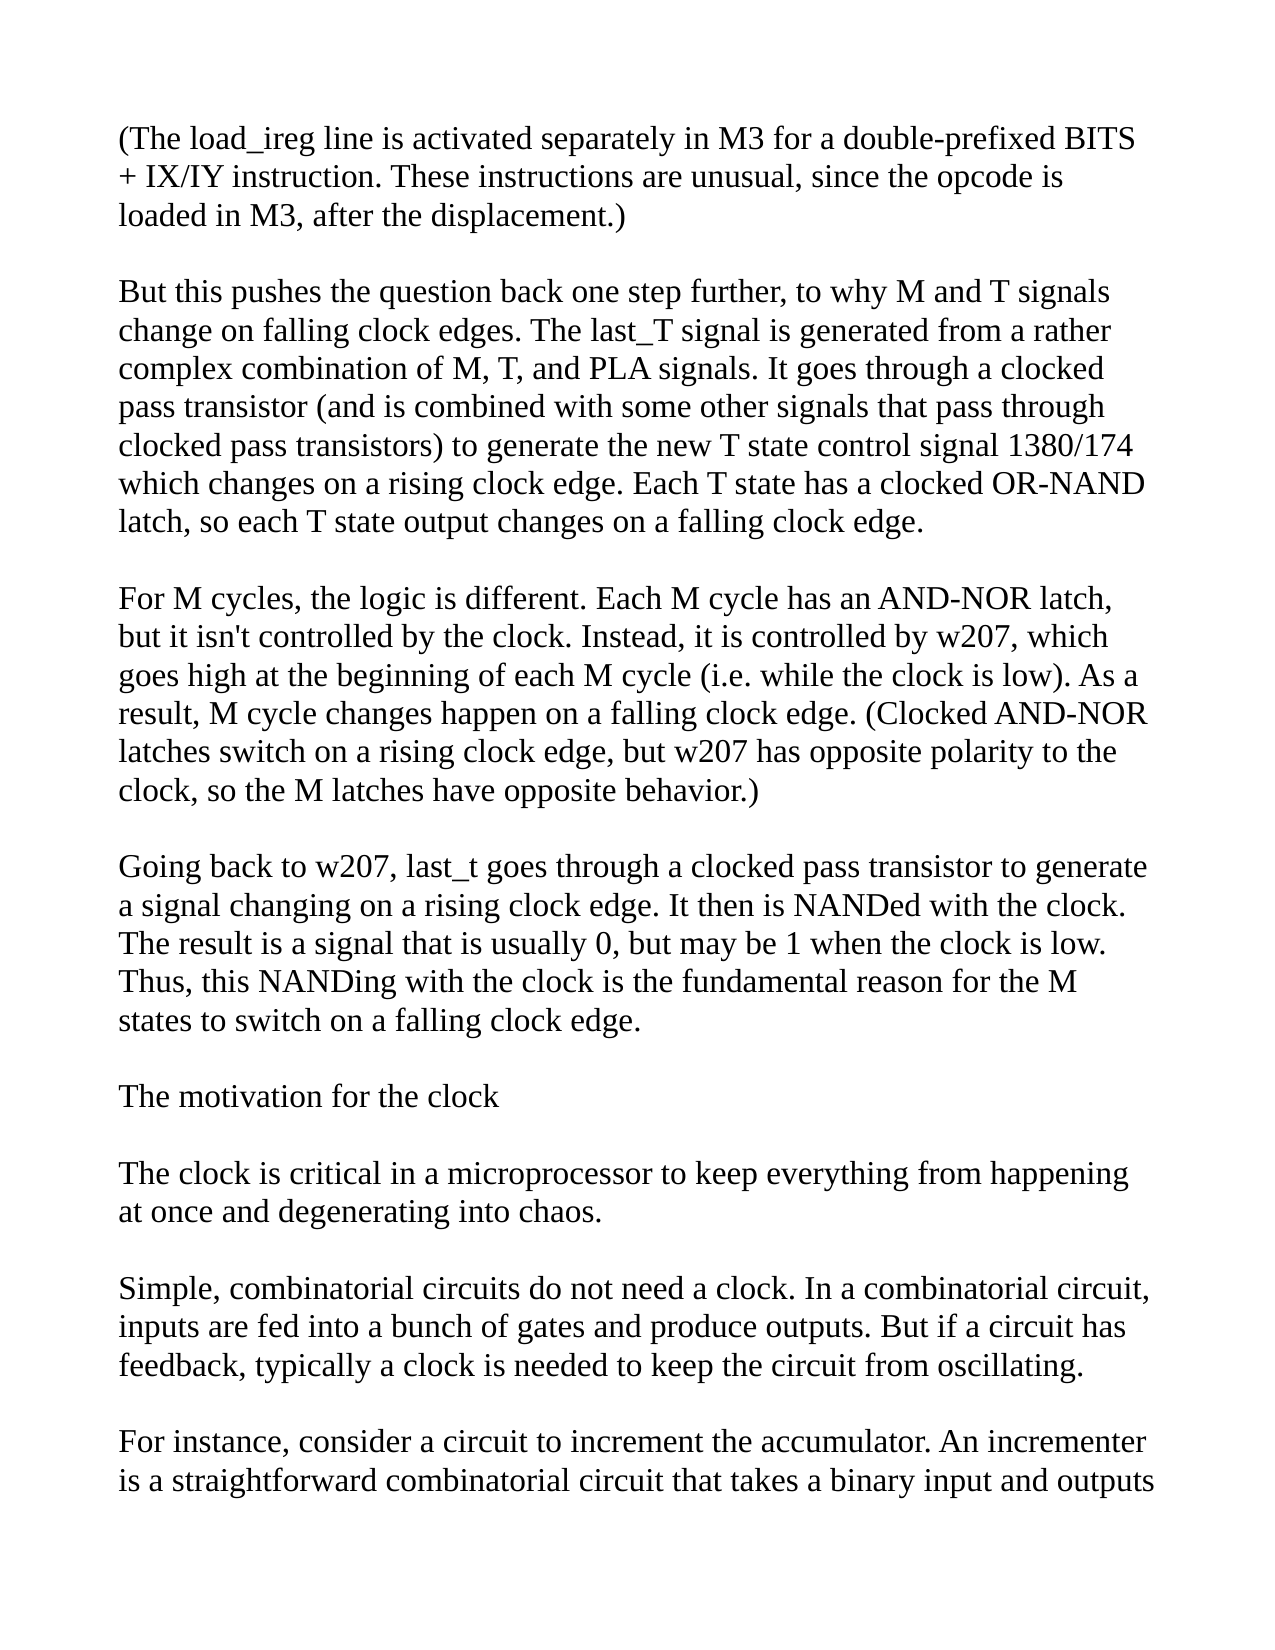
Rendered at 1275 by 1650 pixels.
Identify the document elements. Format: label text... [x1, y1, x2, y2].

text Going back to w207, last_t goes through a clocked pass transistor to generate a signal changing on a rising clock edge. It then is NANDed with the clock. The result is a signal that is usually 0, but may be 1 when the clock is low. Thus, this NANDing with the clock is the fundamental reason for the M states to switch on a falling clock edge. [118, 846, 1157, 1038]
text But this pushes the question back one step further, to why M and T signals change on falling clock edges. The last_T signal is generated from a rather complex combination of M, T, and PLA signals. It goes through a clocked pass transistor (and is combined with some other signals that pass through clocked pass transistors) to generate the new T state control signal 1380/174 which changes on a rising clock edge. Each T state has a clocked OR-NAND latch, so each T state output changes on a falling clock edge. [118, 271, 1157, 540]
text Simple, combinatorial circuits do not need a clock. In a combinatorial circuit, inputs are fed into a bunch of gates and produce outputs. But if a circuit has feedback, typically a clock is needed to keep the circuit from oscillating. [118, 1268, 1157, 1383]
text For M cycles, the logic is different. Each M cycle has an AND-NOR latch, but it isn't controlled by the clock. Instead, it is controlled by w207, which goes high at the beginning of each M cycle (i.e. while the clock is low). As a result, M cycle changes happen on a falling clock edge. (Clocked AND-NOR latches switch on a rising clock edge, but w207 has opposite polarity to the clock, so the M latches have opposite behavior.) [118, 578, 1157, 808]
text (The load_ireg line is activated separately in M3 for a double-prefixed BITS + IX/IY instruction. These instructions are unusual, since the opcode is loaded in M3, after the displacement.) [118, 118, 1157, 233]
text The motivation for the clock [118, 1076, 1157, 1115]
text For instance, consider a circuit to increment the accumulator. An incrementer is a straightforward combinatorial circuit that takes a binary input and outputs [118, 1421, 1157, 1498]
text The clock is critical in a microprocessor to keep everything from happening at once and degenerating into chaos. [118, 1153, 1157, 1230]
